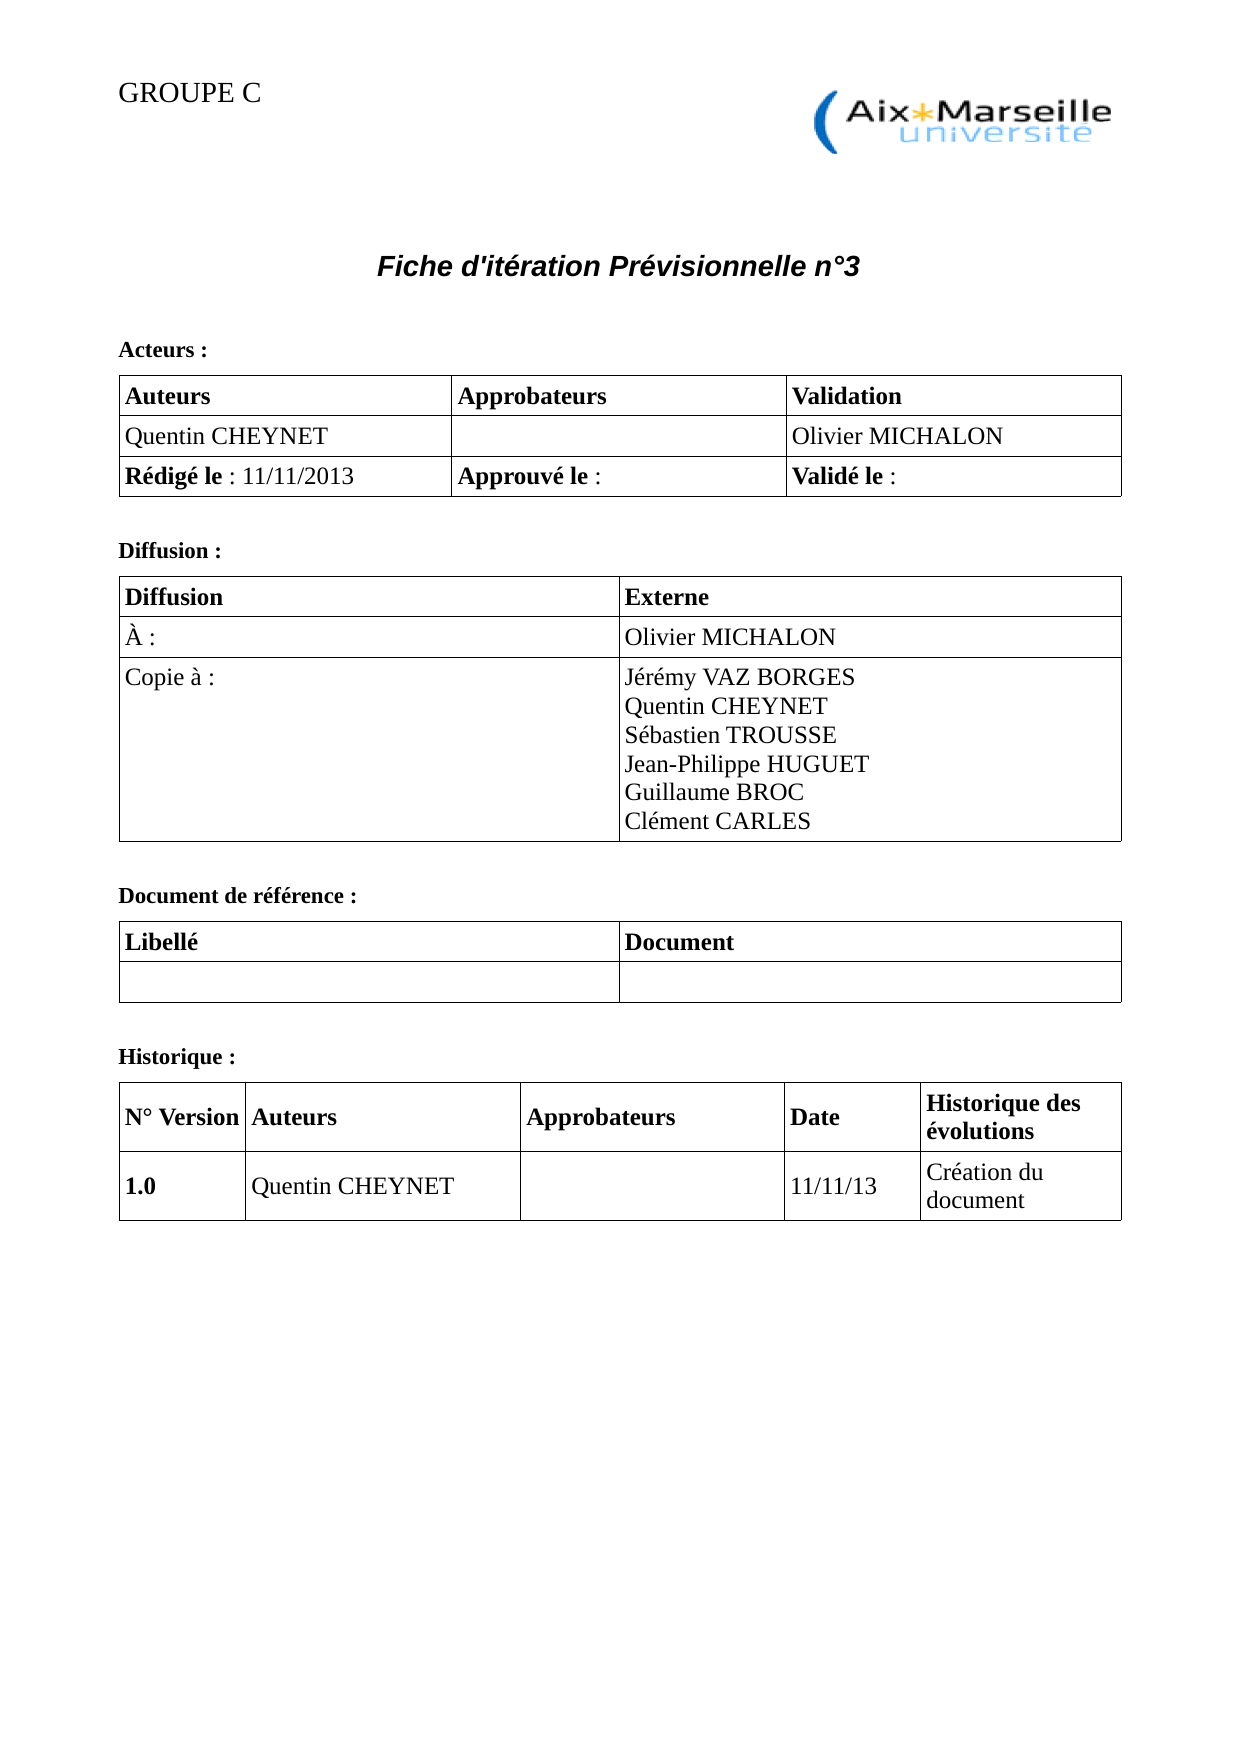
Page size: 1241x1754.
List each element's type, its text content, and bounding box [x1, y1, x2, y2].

table_header Libellé [120, 922, 619, 961]
table_cell [620, 962, 1121, 1002]
table_cell Quentin CHEYNET [246, 1152, 520, 1220]
table_header Approbateurs [452, 376, 786, 415]
text Acteurs : [118, 336, 1122, 362]
table_cell Approuvé le : [452, 457, 786, 496]
table_header Historique des évolutions [921, 1083, 1121, 1151]
table_header Auteurs [120, 376, 451, 415]
table_cell [452, 416, 786, 456]
table_cell Quentin CHEYNET [120, 416, 451, 456]
table_cell Copie à : [120, 658, 619, 841]
text Diffusion : [118, 537, 1122, 563]
table_cell [521, 1152, 784, 1220]
table_cell 1.0 [120, 1152, 245, 1220]
text Historique : [118, 1043, 1122, 1069]
table_header Validation [787, 376, 1121, 415]
table_cell Olivier MICHALON [620, 617, 1121, 657]
text GROUPE C [118, 75, 1122, 108]
text Document de référence : [118, 882, 1122, 908]
table_cell [120, 962, 619, 1002]
table_cell Création du document [921, 1152, 1121, 1220]
table_cell À : [120, 617, 619, 657]
table_header Document [620, 922, 1121, 961]
table_header Date [785, 1083, 920, 1151]
table_header Approbateurs [521, 1083, 784, 1151]
table_header Auteurs [246, 1083, 520, 1151]
table_cell Jérémy VAZ BORGES Quentin CHEYNET Sébastien TROUSSE Jean-Philippe HUGUET Guillaume BROC Clément CARLES [620, 658, 1121, 841]
subtitle Fiche d'itération Prévisionnelle n°3 [118, 249, 1122, 282]
table_header Diffusion [120, 577, 619, 616]
table_cell Validé le : [787, 457, 1121, 496]
table_cell Rédigé le : 11/11/2013 [120, 457, 451, 496]
table_header Externe [620, 577, 1121, 616]
table_header N° Version [120, 1083, 245, 1151]
table_cell Olivier MICHALON [787, 416, 1121, 456]
table_cell 11/11/13 [785, 1152, 920, 1220]
